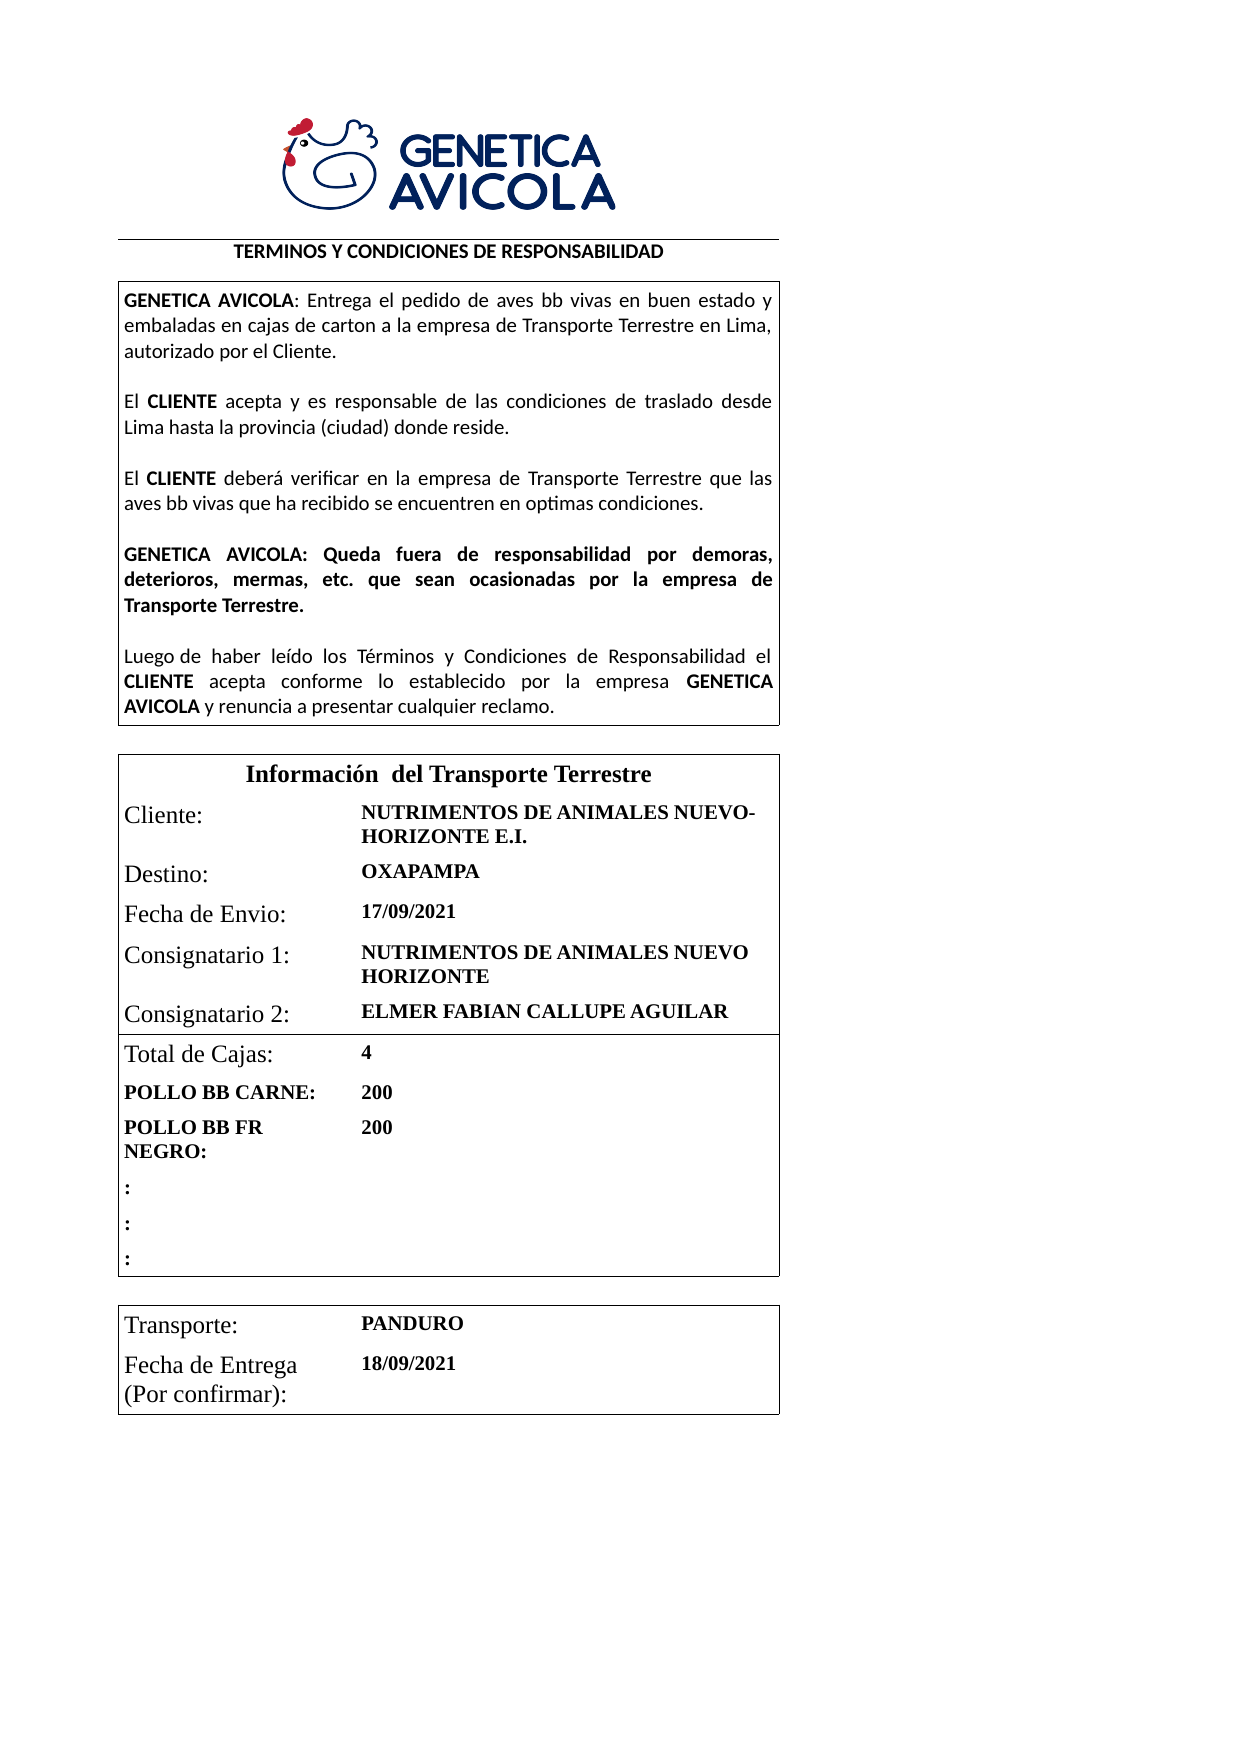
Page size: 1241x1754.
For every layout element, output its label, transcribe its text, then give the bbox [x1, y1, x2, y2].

table_cell 18/09/2021 [356, 1345, 779, 1414]
table_cell [118, 1277, 356, 1304]
table_cell Cliente: [119, 794, 356, 853]
table_cell POLLO BB FR NEGRO: [119, 1110, 356, 1169]
table_cell GENETICA AVICOLA: Entrega el pedido de aves bb vivas en buen estado y embaladas en cajas de carton a la empresa de Transporte Terrestre en Lima, autorizado por el Cliente. El CLIENTE acepta y es responsable de las condiciones de traslado desde Lima hasta la provincia (ciudad) donde reside. El CLIENTE deberá verificar en la empresa de Transporte Terrestre que las aves bb vivas que ha recibido se encuentren en optimas condiciones. GENETICA AVICOLA: Queda fuera de responsabilidad por demoras, deterioros, mermas, etc. que sean ocasionadas por la empresa de Transporte Terrestre. Luego de haber leído los Términos y Condiciones de Responsabilidad el CLIENTE acepta conforme lo establecido por la empresa GENETICA AVICOLA y renuncia a presentar cualquier reclamo. [119, 282, 779, 725]
table_cell NUTRIMENTOS DE ANIMALES NUEVO-HORIZONTE E.I. [356, 794, 779, 853]
table_cell 4 [356, 1035, 779, 1074]
table_cell OXAPAMPA [356, 854, 779, 894]
table_cell Fecha de Entrega (Por confirmar): [119, 1345, 356, 1414]
table_cell POLLO BB CARNE: [119, 1074, 356, 1109]
table_cell Destino: [119, 854, 356, 894]
table_cell PANDURO [356, 1306, 779, 1345]
table_cell : [119, 1205, 356, 1240]
table_cell ELMER FABIAN CALLUPE AGUILAR [356, 994, 779, 1034]
table_cell [356, 1205, 779, 1240]
table_header Información del Transporte Terrestre [119, 755, 779, 794]
table_cell : [119, 1169, 356, 1205]
table_cell Consignatario 2: [119, 994, 356, 1034]
picture [282, 118, 616, 210]
table_cell [356, 1240, 779, 1276]
table_cell 17/09/2021 [356, 894, 779, 934]
table_cell [356, 1169, 779, 1205]
table_cell NUTRIMENTOS DE ANIMALES NUEVO HORIZONTE [356, 934, 779, 993]
table_header TERMINOS Y CONDICIONES DE RESPONSABILIDAD [118, 240, 779, 281]
table_cell [356, 1277, 779, 1304]
table_cell : [119, 1240, 356, 1276]
table_cell 200 [356, 1074, 779, 1109]
table_cell Consignatario 1: [119, 934, 356, 993]
table_cell Transporte: [119, 1306, 356, 1345]
table_cell Fecha de Envio: [119, 894, 356, 934]
table_cell Total de Cajas: [119, 1035, 356, 1074]
table_cell 200 [356, 1110, 779, 1169]
